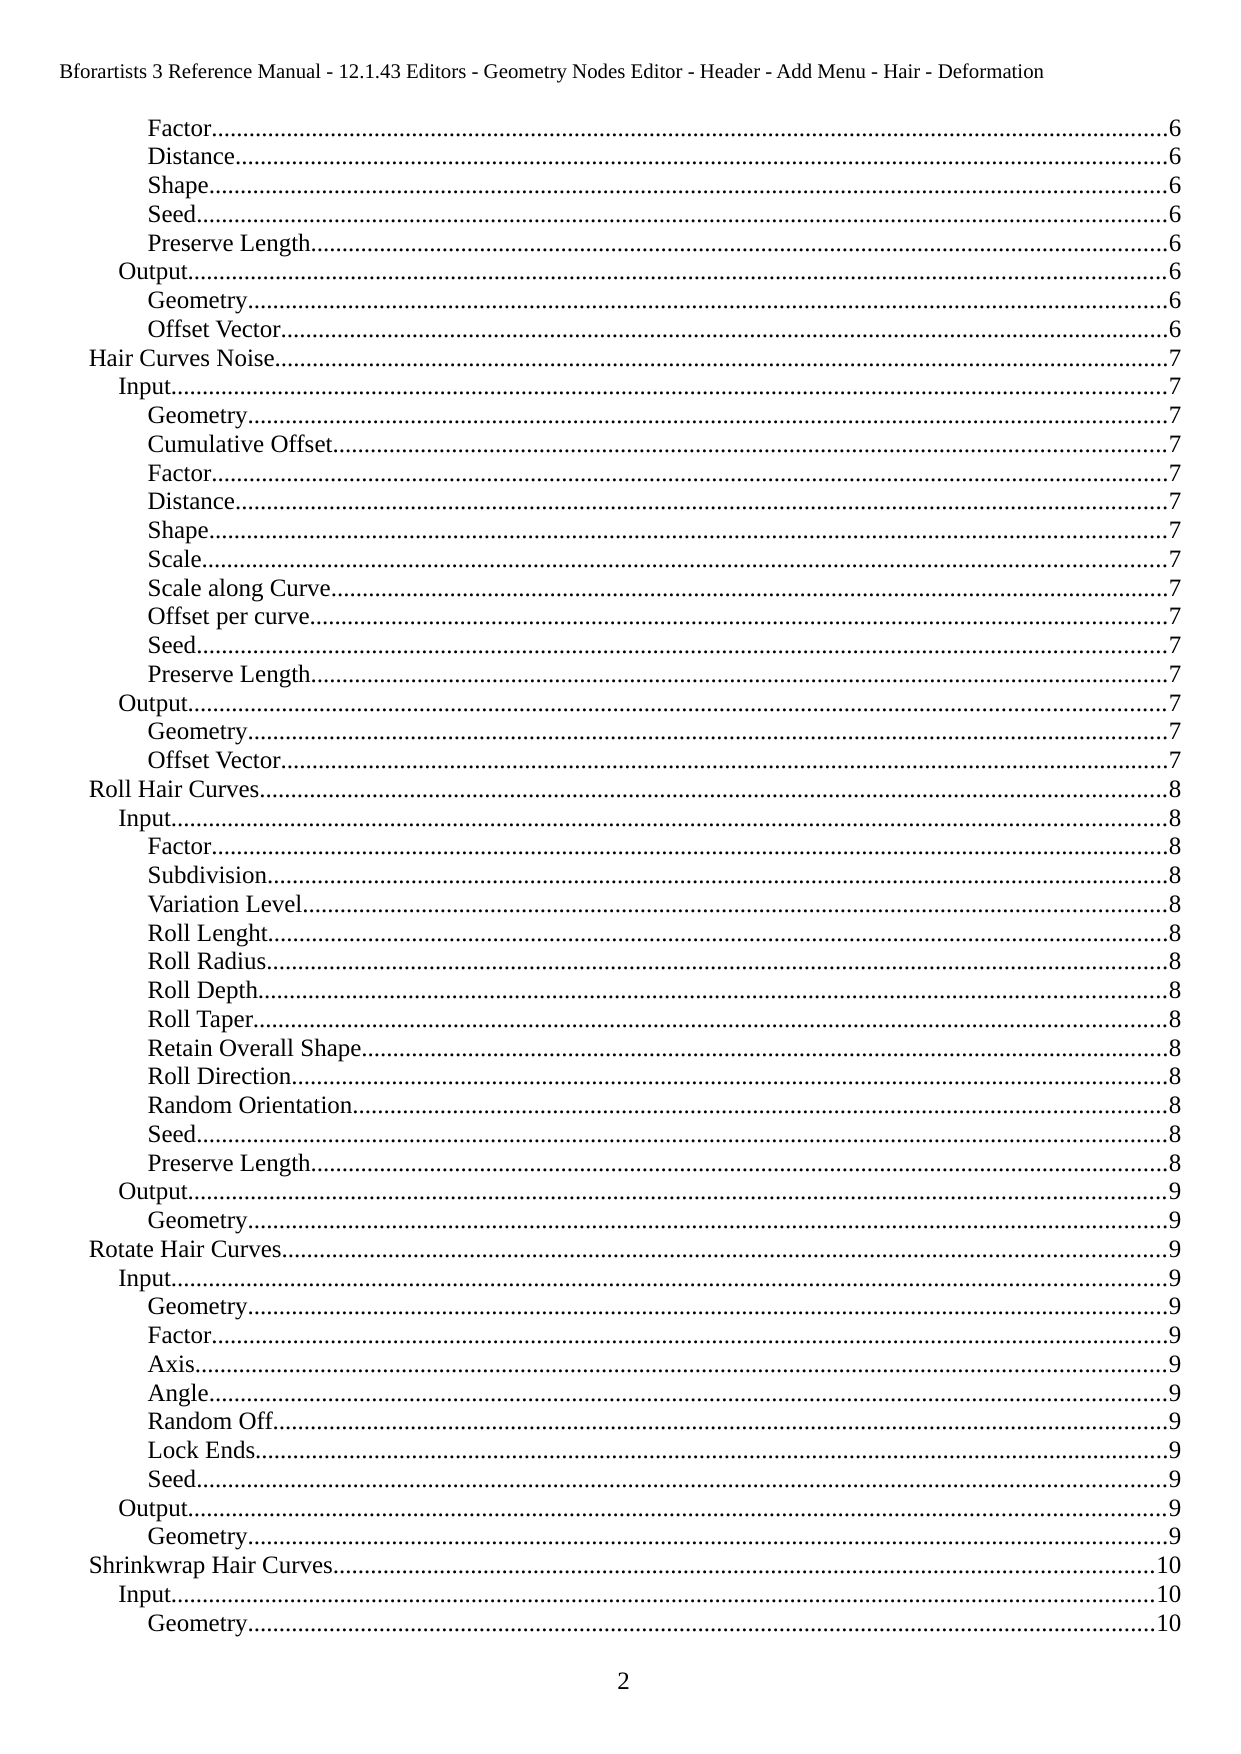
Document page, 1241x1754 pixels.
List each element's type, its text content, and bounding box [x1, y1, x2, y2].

text Factor 9 [147, 1320, 1181, 1349]
text Scale 7 [147, 544, 1181, 573]
text Roll Direction 8 [147, 1061, 1181, 1090]
text Scale along Curve 7 [147, 573, 1181, 601]
text Lock Ends 9 [147, 1435, 1181, 1464]
text Preserve Length 8 [147, 1148, 1181, 1176]
text Retain Overall Shape 8 [147, 1033, 1181, 1061]
text Roll Lenght 8 [147, 918, 1181, 946]
text Seed 6 [147, 199, 1181, 228]
text Seed 7 [147, 630, 1181, 659]
text Random Orientation 8 [147, 1090, 1181, 1119]
text Output 9 [118, 1176, 1181, 1205]
text Input 10 [118, 1579, 1181, 1608]
text Distance 7 [147, 486, 1181, 515]
text Roll Depth 8 [147, 975, 1181, 1004]
text Subdivision 8 [147, 860, 1181, 889]
text Seed 9 [147, 1464, 1181, 1493]
text Output 9 [118, 1493, 1181, 1521]
text Input 8 [118, 803, 1181, 831]
text Factor 6 [147, 113, 1181, 141]
text Output 6 [118, 256, 1181, 285]
text Geometry 9 [147, 1521, 1181, 1550]
text Geometry 6 [147, 285, 1181, 314]
text Angle 9 [147, 1378, 1181, 1406]
text Preserve Length 7 [147, 659, 1181, 688]
text Factor 7 [147, 458, 1181, 486]
text Hair Curves Noise 7 [88, 343, 1181, 371]
text Geometry 9 [147, 1205, 1181, 1234]
text Offset per curve 7 [147, 601, 1181, 630]
text Shrinkwrap Hair Curves 10 [88, 1550, 1181, 1579]
text Seed 8 [147, 1119, 1181, 1148]
text Roll Taper 8 [147, 1004, 1181, 1033]
text Random Off 9 [147, 1406, 1181, 1435]
text Shape 6 [147, 170, 1181, 199]
text Offset Vector 6 [147, 314, 1181, 343]
text Input 7 [118, 371, 1181, 400]
text Geometry 9 [147, 1291, 1181, 1320]
text Roll Radius 8 [147, 946, 1181, 975]
text Shape 7 [147, 515, 1181, 544]
text Axis 9 [147, 1349, 1181, 1378]
text Distance 6 [147, 141, 1181, 170]
text Geometry 10 [147, 1608, 1181, 1636]
text Geometry 7 [147, 716, 1181, 745]
text Output 7 [118, 688, 1181, 716]
text Variation Level 8 [147, 889, 1181, 918]
text Cumulative Offset 7 [147, 429, 1181, 458]
text Input 9 [118, 1263, 1181, 1291]
text Roll Hair Curves 8 [88, 774, 1181, 803]
text Geometry 7 [147, 400, 1181, 429]
text Factor 8 [147, 831, 1181, 860]
text Offset Vector 7 [147, 745, 1181, 774]
text Rotate Hair Curves 9 [88, 1234, 1181, 1263]
text Preserve Length 6 [147, 228, 1181, 256]
